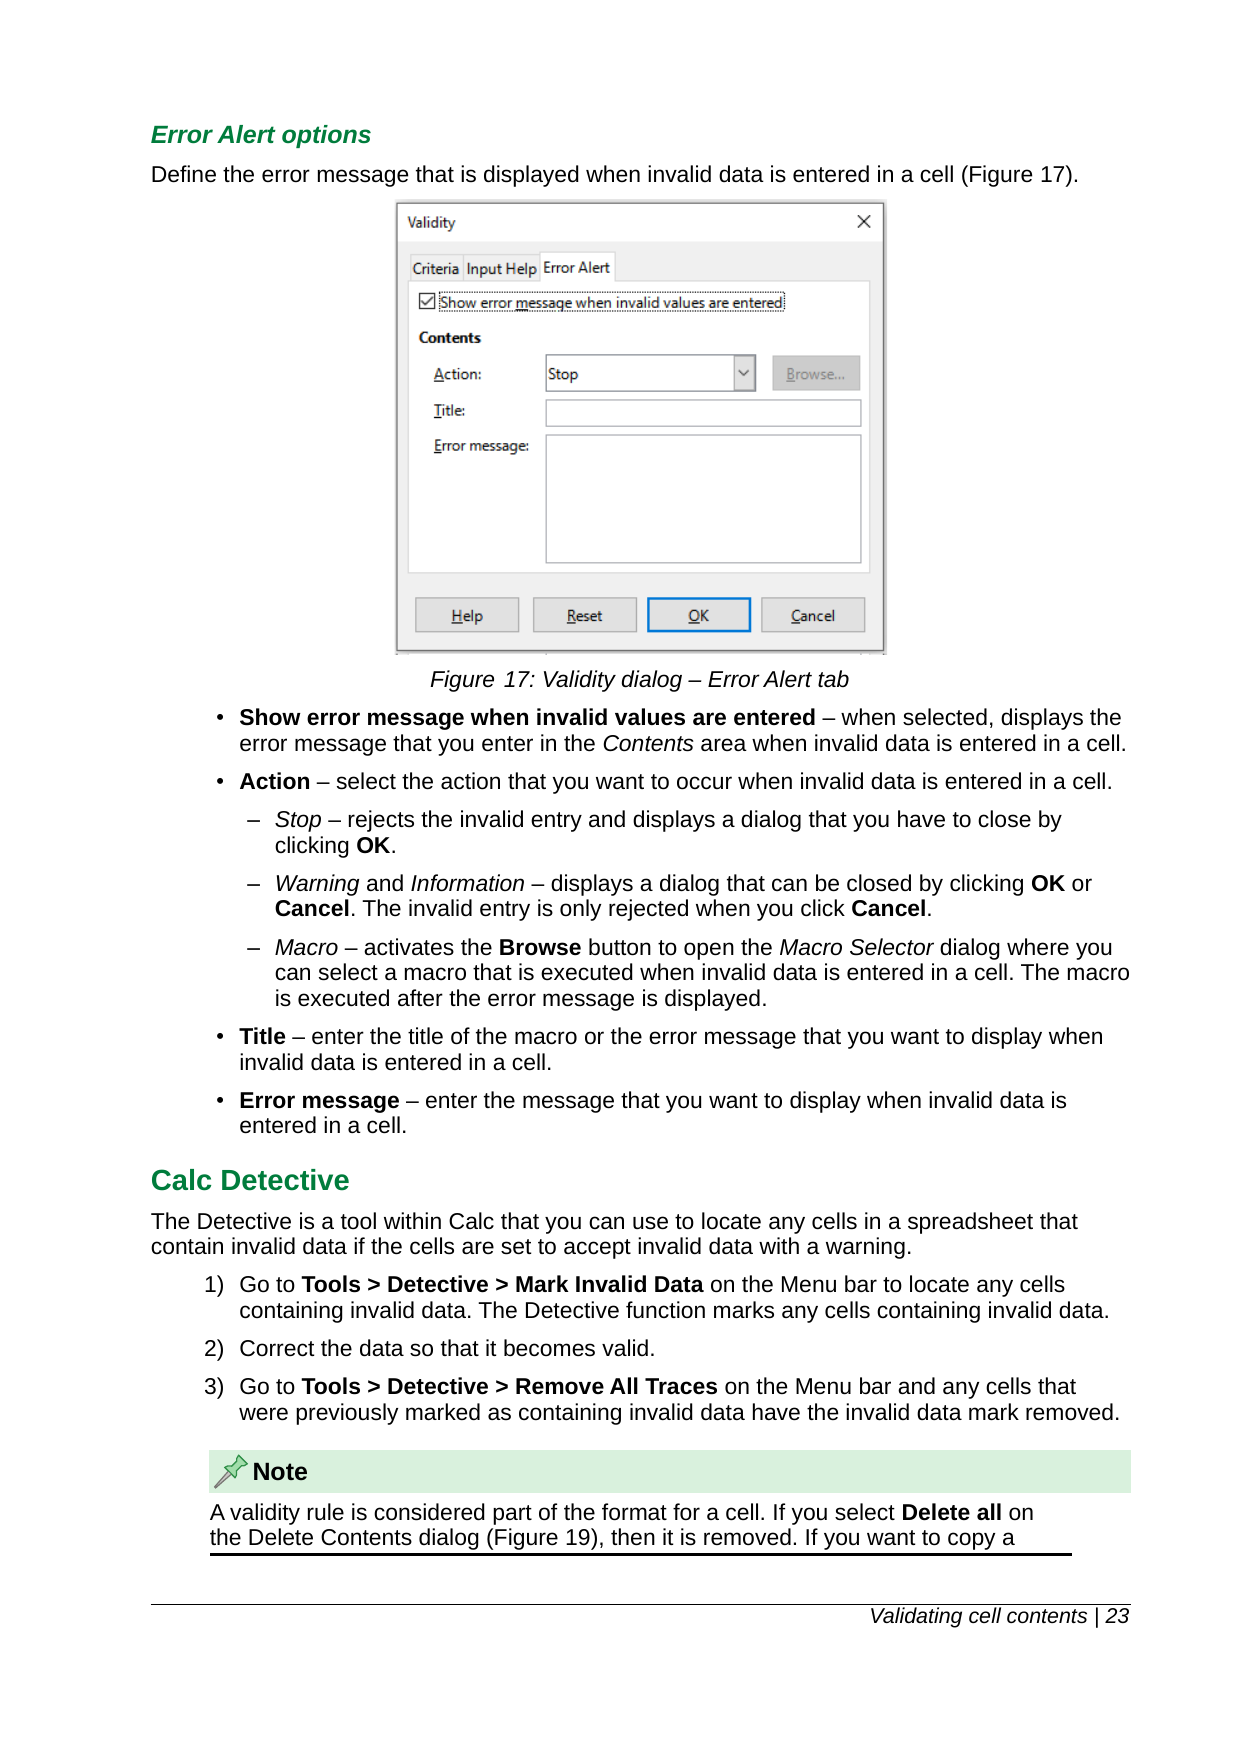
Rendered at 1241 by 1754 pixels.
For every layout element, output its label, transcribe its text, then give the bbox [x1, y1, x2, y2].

list Define the error message that is displayed when invalid data is entered in a cell (Figure 17). [151, 161, 1131, 187]
subtitle Calc Detective [151, 1163, 1131, 1196]
list Macro – activates the Browse button to open the Macro Selector dialog where you can select a macro that is executed when invalid data is entered in a cell. The macro is executed after the error message is displayed. [260, 934, 1131, 1011]
list Title – enter the title of the macro or the error message that you want to display when invalid data is entered in a cell. [224, 1024, 1131, 1075]
list Go to Tools > Detective > Remove All Traces on the Menu bar and any cells that were previously marked as containing invalid data have the invalid data mark removed. [224, 1374, 1131, 1425]
list Show error message when invalid values are entered – when selected, displays the error message that you enter in the Contents area when invalid data is entered in a cell. [224, 705, 1131, 756]
list Correct the data so that it becomes valid. [224, 1336, 1131, 1362]
list The Detective is a tool within Calc that you can use to locate any cells in a spreadsheet that contain invalid data if the cells are set to accept invalid data with a warning. [151, 1208, 1131, 1260]
text Figure 17: Validity dialog – Error Alert tab [394, 667, 887, 692]
list Action – select the action that you want to occur when invalid data is entered in a cell. [224, 769, 1131, 794]
subtitle Note [209, 1450, 1131, 1493]
subtitle Error Alert options [151, 121, 1131, 149]
list Stop – rejects the invalid entry and displays a dialog that you have to close by clicking OK. [260, 807, 1131, 858]
picture [394, 199, 888, 655]
list Error message – enter the message that you want to display when invalid data is entered in a cell. [224, 1087, 1131, 1139]
list Warning and Information – displays a dialog that can be closed by clicking OK or Cancel. The invalid entry is only rejected when you click Cancel. [260, 871, 1131, 922]
list Go to Tools > Detective > Mark Invalid Data on the Menu bar to locate any cells containing invalid data. The Detective function marks any cells containing invalid data. [224, 1272, 1131, 1323]
text A validity rule is considered part of the format for a cell. If you select Delete all on the Delete Contents dialog (Figure 19), then it is removed. If you want to copy a [209, 1499, 1072, 1556]
